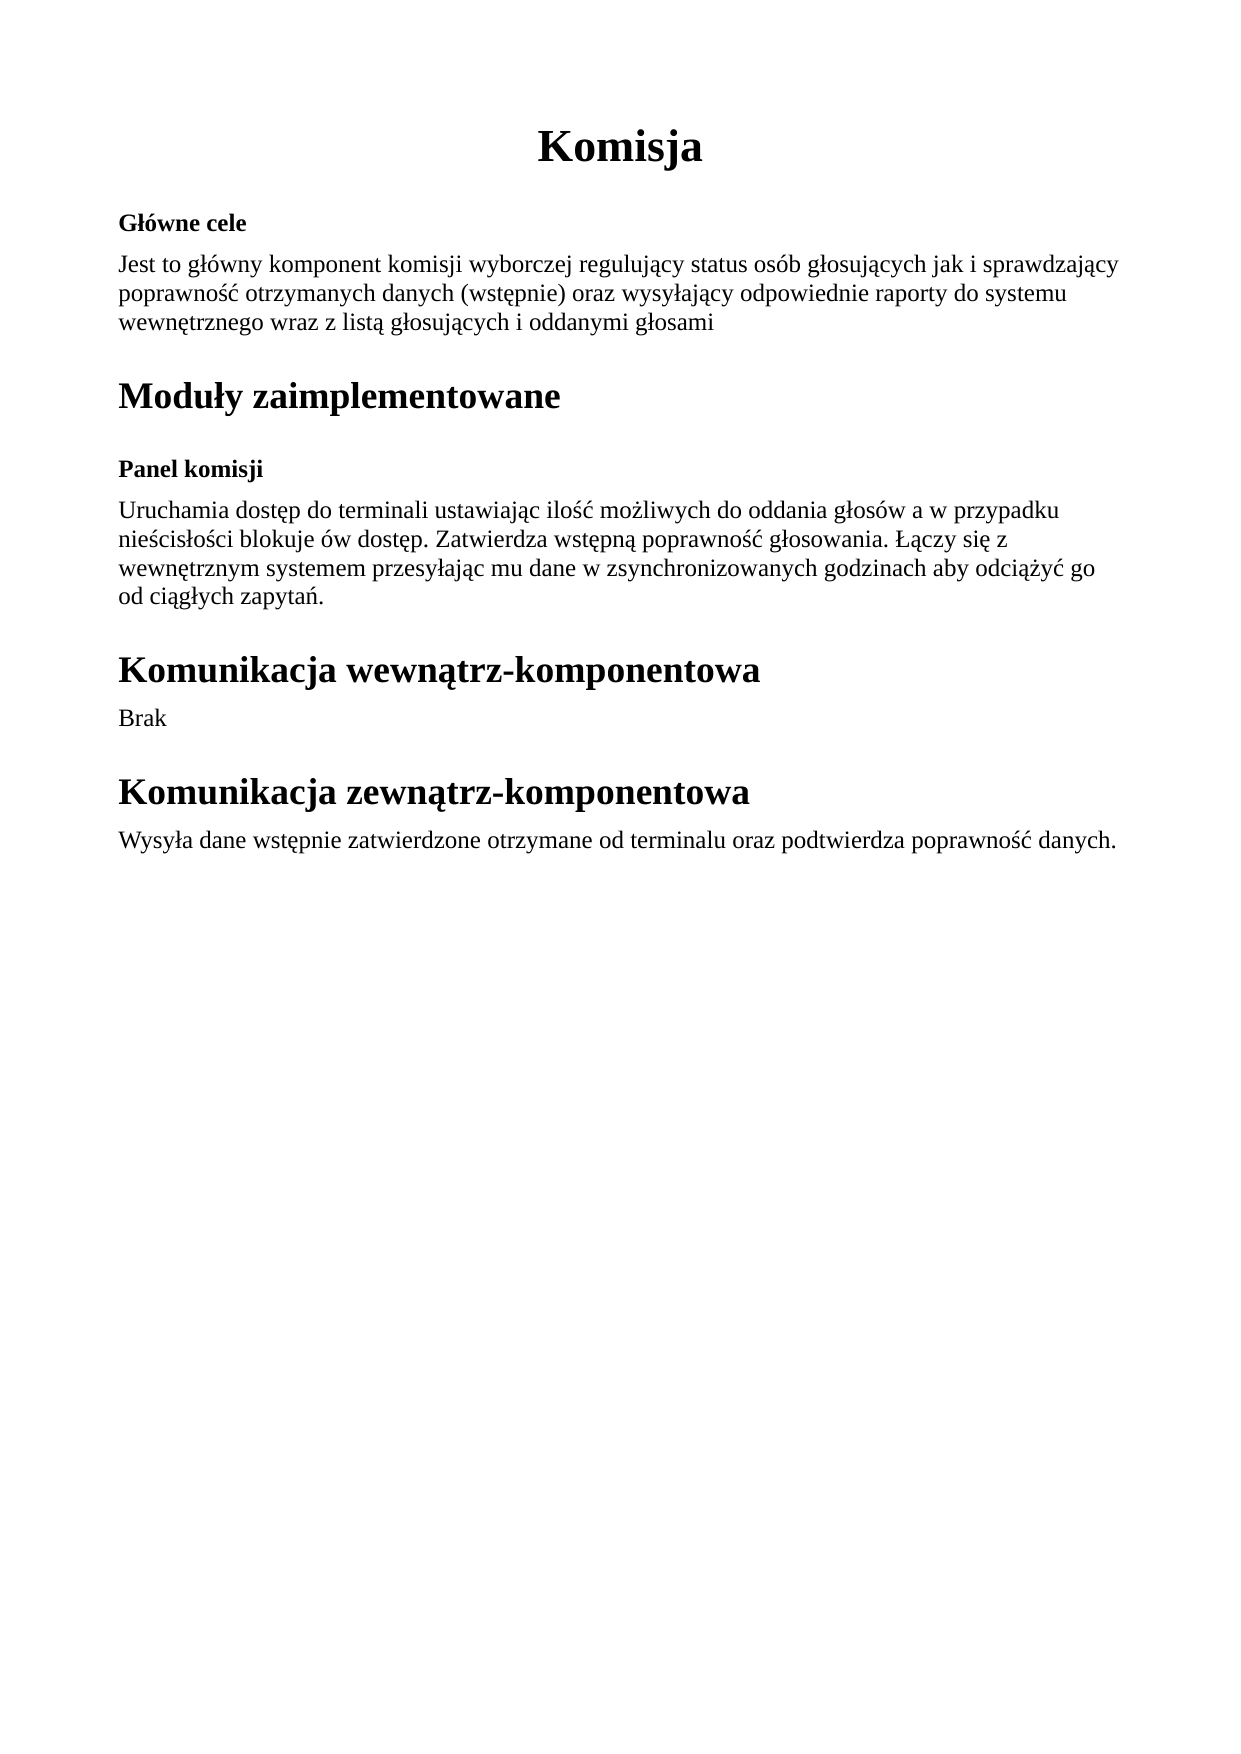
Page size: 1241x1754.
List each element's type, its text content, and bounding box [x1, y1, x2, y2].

subtitle Komunikacja wewnątrz-komponentowa [118, 648, 1122, 691]
subtitle Moduły zaimplementowane [118, 373, 1122, 416]
subtitle Komisja [118, 118, 1122, 171]
text Uruchamia dostęp do terminali ustawiając ilość możliwych do oddania głosów a w przypadku nieścisłości blokuje ów dostęp. Zatwierdza wstępną poprawność głosowania. Łączy się z wewnętrznym systemem przesyłając mu dane w zsynchronizowanych godzinach aby odciążyć go od ciągłych zapytań. [118, 495, 1122, 610]
subtitle Główne cele [118, 208, 1122, 237]
text Brak [118, 703, 1122, 732]
text Jest to główny komponent komisji wyborczej regulujący status osób głosujących jak i sprawdzający poprawność otrzymanych danych (wstępnie) oraz wysyłający odpowiednie raporty do systemu wewnętrznego wraz z listą głosujących i oddanymi głosami [118, 249, 1122, 336]
subtitle Komunikacja zewnątrz-komponentowa [118, 769, 1122, 813]
text Wysyła dane wstępnie zatwierdzone otrzymane od terminalu oraz podtwierdza poprawność danych. [118, 825, 1122, 854]
subtitle Panel komisji [118, 454, 1122, 483]
